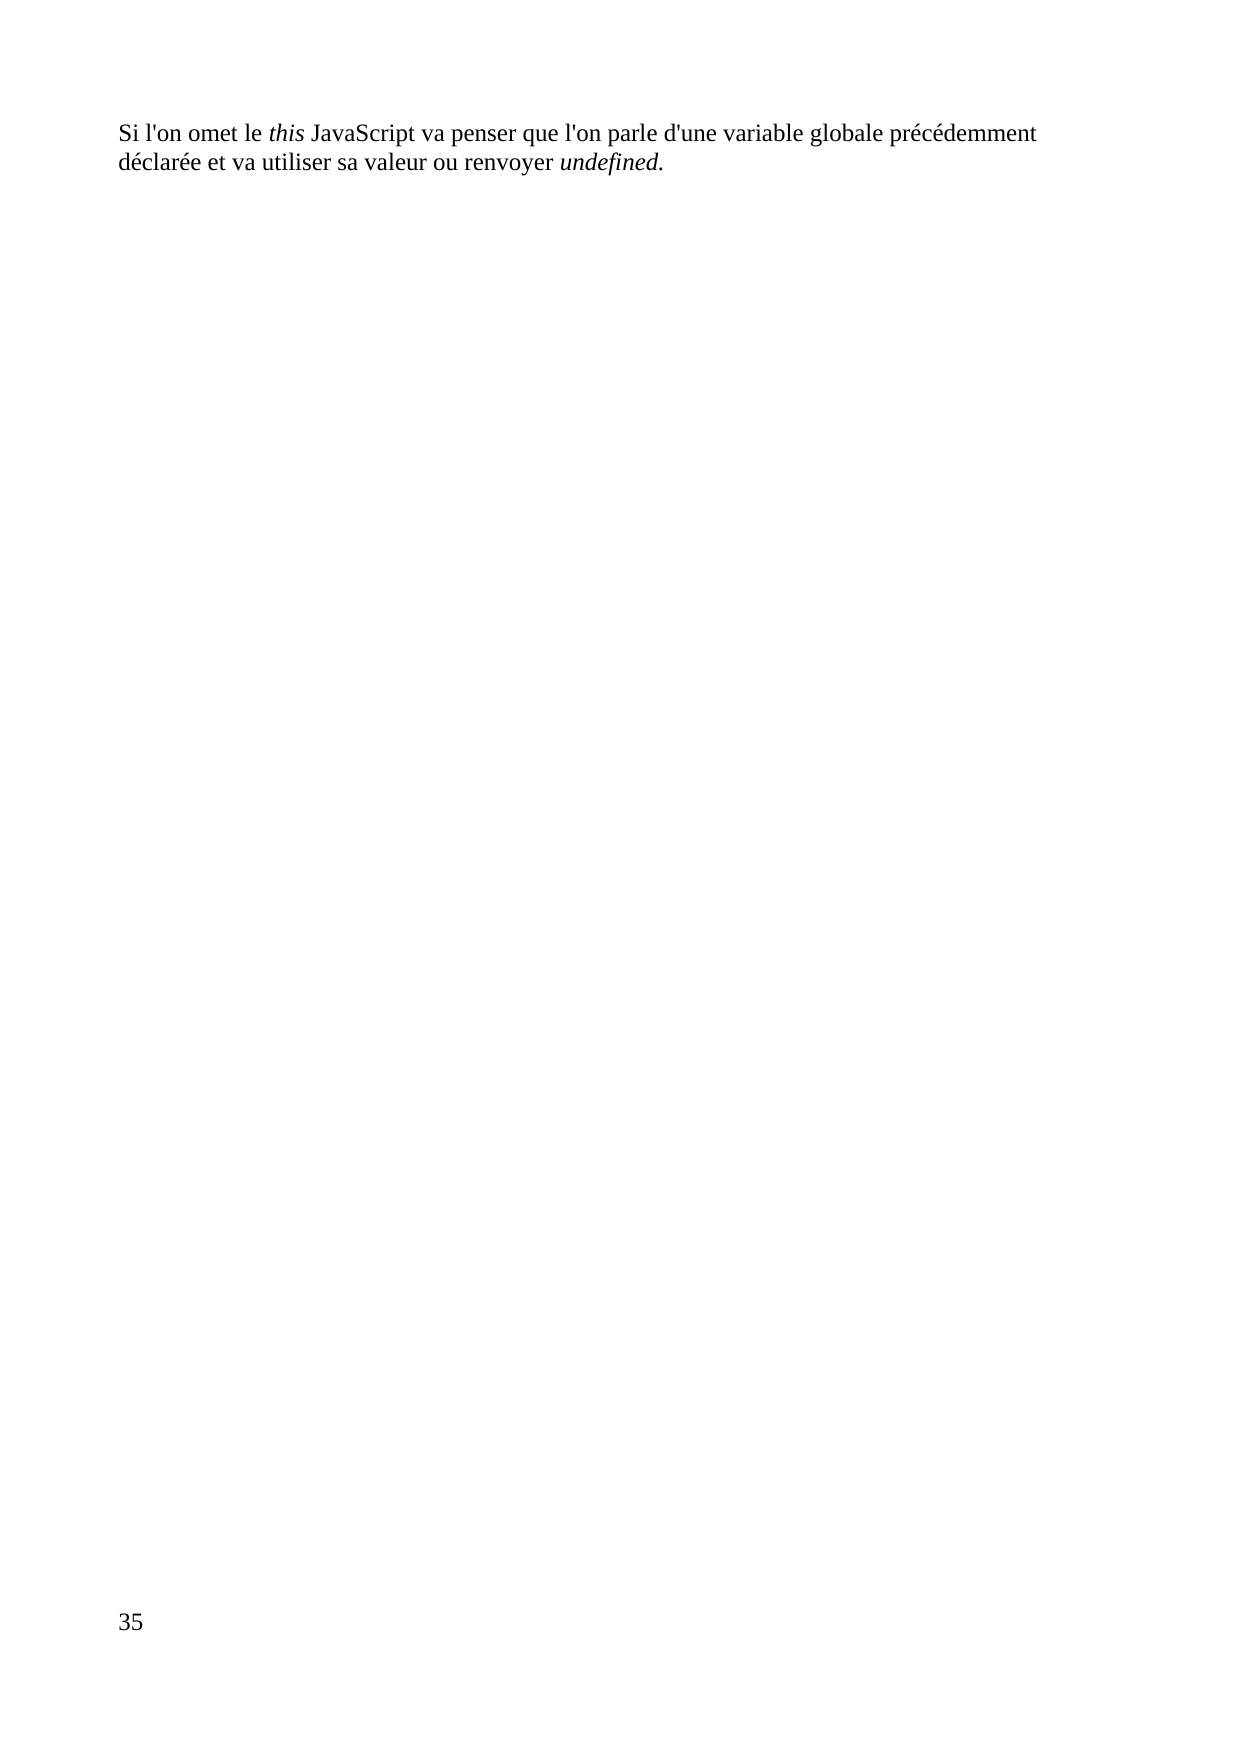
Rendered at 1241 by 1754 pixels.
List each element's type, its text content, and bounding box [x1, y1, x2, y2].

text Si l'on omet le this JavaScript va penser que l'on parle d'une variable globale précédemment déclarée et va utiliser sa valeur ou renvoyer undefined. [118, 118, 1122, 176]
